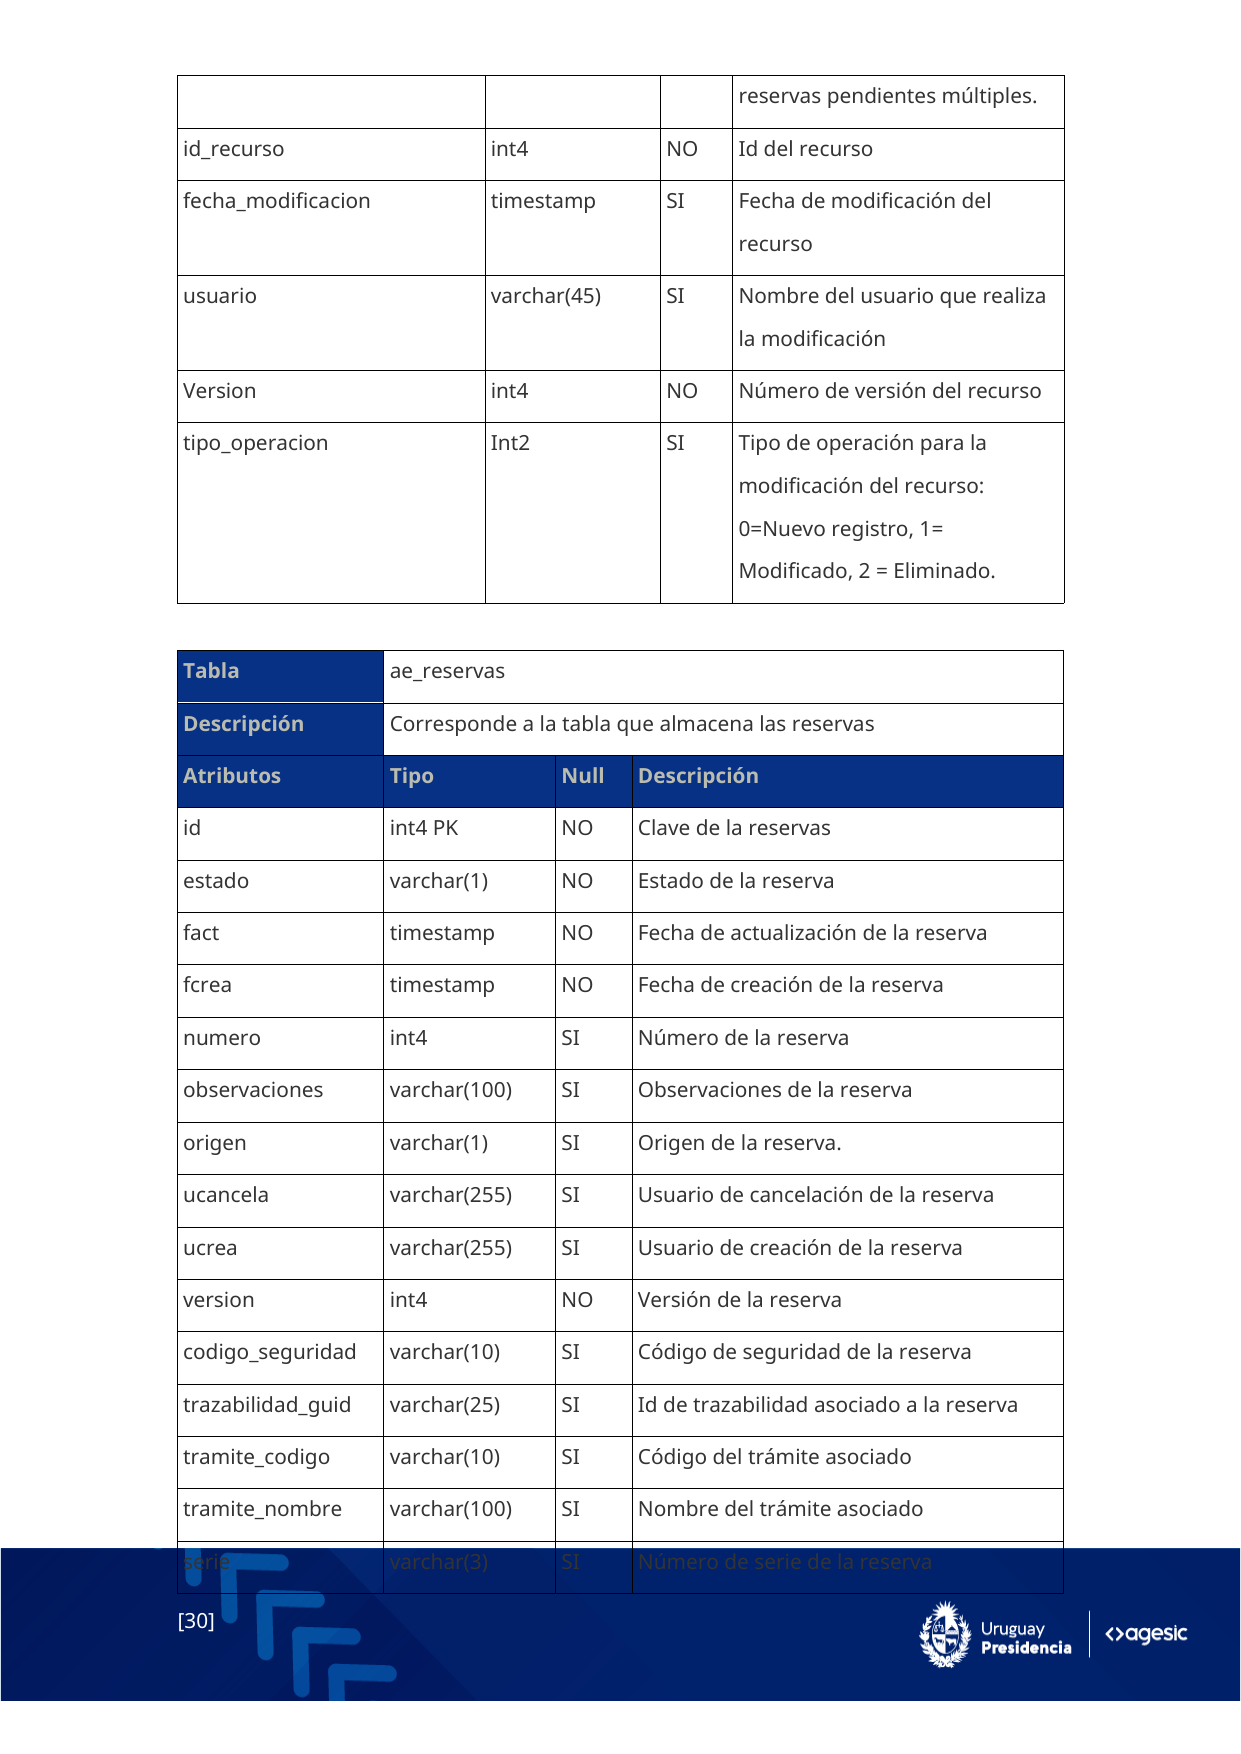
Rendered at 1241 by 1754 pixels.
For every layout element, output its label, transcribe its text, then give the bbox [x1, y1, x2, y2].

table_cell Número de la reserva [633, 1018, 1063, 1069]
table_cell tipo_operacion [178, 423, 485, 602]
table_cell ucrea [178, 1228, 383, 1279]
table_cell Id de trazabilidad asociado a la reserva [633, 1385, 1063, 1436]
table_cell origen [178, 1123, 383, 1174]
table_cell estado [178, 861, 383, 912]
table_cell [661, 76, 732, 127]
table_cell Version [178, 371, 485, 422]
table_cell Nombre del trámite asociado [633, 1489, 1063, 1541]
table_cell NO [661, 129, 732, 180]
table_cell Atributos [178, 756, 383, 807]
table_cell varchar(100) [384, 1070, 555, 1122]
table_cell varchar(45) [486, 276, 660, 370]
table_cell usuario [178, 276, 485, 370]
table_cell Código de seguridad de la reserva [633, 1332, 1063, 1383]
table_cell timestamp [384, 913, 555, 964]
table_cell varchar(10) [384, 1437, 555, 1488]
table_cell Número de serie de la reserva [633, 1542, 1063, 1548]
table_cell Observaciones de la reserva [633, 1070, 1063, 1122]
table_cell Versión de la reserva [633, 1280, 1063, 1331]
table_cell Tipo de operación para la modificación del recurso: 0=Nuevo registro, 1= Modificado, 2 = Eliminado. [733, 423, 1064, 602]
table_cell SI [556, 1228, 632, 1279]
table_cell Usuario de cancelación de la reserva [633, 1175, 1063, 1226]
table_cell Código del trámite asociado [633, 1437, 1063, 1488]
table_cell varchar(255) [384, 1228, 555, 1279]
table_header Tabla [178, 651, 383, 702]
table_cell fecha_modificacion [178, 181, 485, 275]
table_cell codigo_seguridad [178, 1332, 383, 1383]
table_cell ucancela [178, 1175, 383, 1226]
table_cell tramite_codigo [178, 1437, 383, 1488]
table_cell Tiempo máximo en minutos para la depuración de las reservas pendientes múltiples. [733, 76, 1064, 127]
table_cell varchar(10) [384, 1332, 555, 1383]
table_cell Nombre del usuario que realiza la modificación [733, 276, 1064, 370]
table_cell Corresponde a la tabla que almacena las reservas [384, 704, 1063, 755]
table_cell int4 [384, 1280, 555, 1331]
table_cell Origen de la reserva. [633, 1123, 1063, 1174]
table_cell NO [556, 965, 632, 1017]
table_cell Descripción [178, 704, 383, 755]
table_cell Id del recurso [733, 129, 1064, 180]
table_cell int4 [486, 129, 660, 180]
table_cell fcrea [178, 965, 383, 1017]
table_cell SI [556, 1175, 632, 1226]
table_cell version [178, 1280, 383, 1331]
table_cell Fecha de creación de la reserva [633, 965, 1063, 1017]
table_cell serie [178, 1542, 383, 1548]
table_cell SI [556, 1437, 632, 1488]
table_cell NO [661, 371, 732, 422]
table_cell [486, 76, 660, 127]
table_cell Descripción [633, 756, 1063, 807]
table_cell timestamp [486, 181, 660, 275]
table_cell int4 [384, 1018, 555, 1069]
table_cell int4 [486, 371, 660, 422]
table_cell fact [178, 913, 383, 964]
table_cell SI [661, 423, 732, 602]
table_cell SI [556, 1070, 632, 1122]
table_cell SI [556, 1489, 632, 1541]
table_cell Fecha de actualización de la reserva [633, 913, 1063, 964]
table_cell trazabilidad_guid [178, 1385, 383, 1436]
table_cell SI [556, 1018, 632, 1069]
table_cell reserva_multiple_pend_tiempo_max [178, 76, 485, 127]
table_cell numero [178, 1018, 383, 1069]
table_cell timestamp [384, 965, 555, 1017]
table_cell NO [556, 861, 632, 912]
table_cell SI [556, 1332, 632, 1383]
table_cell NO [556, 1280, 632, 1331]
table_cell Tipo [384, 756, 555, 807]
table_cell Número de versión del recurso [733, 371, 1064, 422]
table_cell varchar(100) [384, 1489, 555, 1541]
table_cell varchar(1) [384, 1123, 555, 1174]
table_cell id_recurso [178, 129, 485, 180]
table_cell SI [661, 276, 732, 370]
table_cell Fecha de modificación del recurso [733, 181, 1064, 275]
table_cell Null [556, 756, 632, 807]
table_cell SI [556, 1123, 632, 1174]
table_cell varchar(1) [384, 861, 555, 912]
table_cell SI [556, 1385, 632, 1436]
table_cell Int2 [486, 423, 660, 602]
table_cell varchar(3) [384, 1542, 555, 1548]
table_cell SI [661, 181, 732, 275]
table_cell varchar(255) [384, 1175, 555, 1226]
table_cell SI [556, 1542, 632, 1548]
table_cell Estado de la reserva [633, 861, 1063, 912]
table_cell Usuario de creación de la reserva [633, 1228, 1063, 1279]
table_cell int4 PK [384, 808, 555, 859]
table_cell Clave de la reservas [633, 808, 1063, 859]
table_cell observaciones [178, 1070, 383, 1122]
table_cell NO [556, 913, 632, 964]
table_cell id [178, 808, 383, 859]
table_cell varchar(25) [384, 1385, 555, 1436]
table_cell tramite_nombre [178, 1489, 383, 1541]
table_header ae_reservas [384, 651, 1063, 702]
table_cell NO [556, 808, 632, 859]
